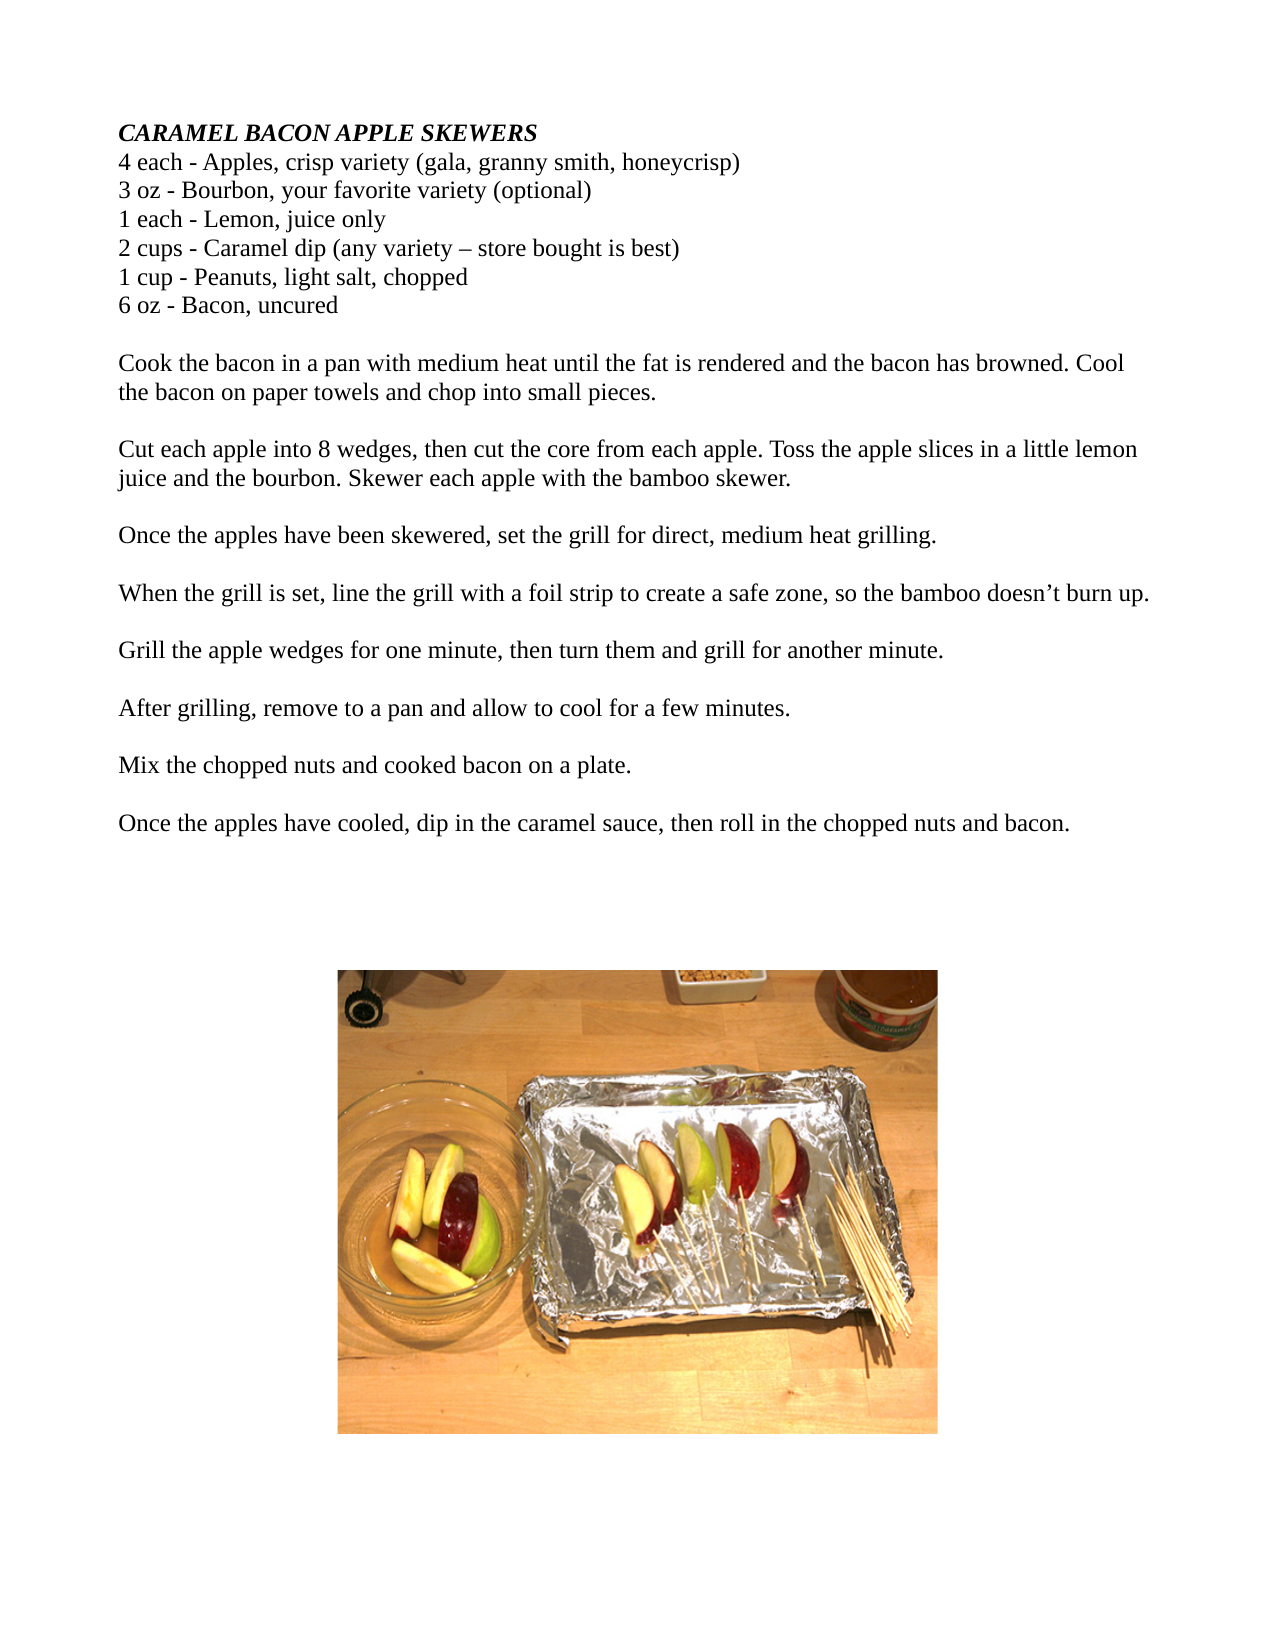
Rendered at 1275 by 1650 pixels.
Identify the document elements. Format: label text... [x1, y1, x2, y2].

text After grilling, remove to a pan and allow to cool for a few minutes. [118, 693, 1157, 722]
text Cut each apple into 8 wedges, then cut the core from each apple. Toss the apple slices in a little lemon juice and the bourbon. Skewer each apple with the bamboo skewer. [118, 434, 1157, 492]
text 1 cup - Peanuts, light salt, chopped [118, 262, 1157, 291]
text 6 oz - Bacon, uncured [118, 291, 1157, 319]
text Once the apples have cooled, dip in the caramel sauce, then roll in the chopped nuts and bacon. [118, 808, 1157, 837]
text 1 each - Lemon, juice only [118, 204, 1157, 233]
picture [337, 970, 938, 1434]
text Cook the bacon in a pan with medium heat until the fat is rendered and the bacon has browned. Cool the bacon on paper towels and chop into small pieces. [118, 348, 1157, 406]
text CARAMEL BACON APPLE SKEWERS [118, 118, 1157, 147]
text When the grill is set, line the grill with a foil strip to create a safe zone, so the bamboo doesn’t burn up. [118, 578, 1157, 607]
text 3 oz - Bourbon, your favorite variety (optional) [118, 176, 1157, 204]
text 4 each - Apples, crisp variety (gala, granny smith, honeycrisp) [118, 147, 1157, 176]
text Mix the chopped nuts and cooked bacon on a plate. [118, 751, 1157, 779]
text Once the apples have been skewered, set the grill for direct, medium heat grilling. [118, 521, 1157, 549]
text 2 cups - Caramel dip (any variety – store bought is best) [118, 233, 1157, 262]
text Grill the apple wedges for one minute, then turn them and grill for another minute. [118, 636, 1157, 664]
